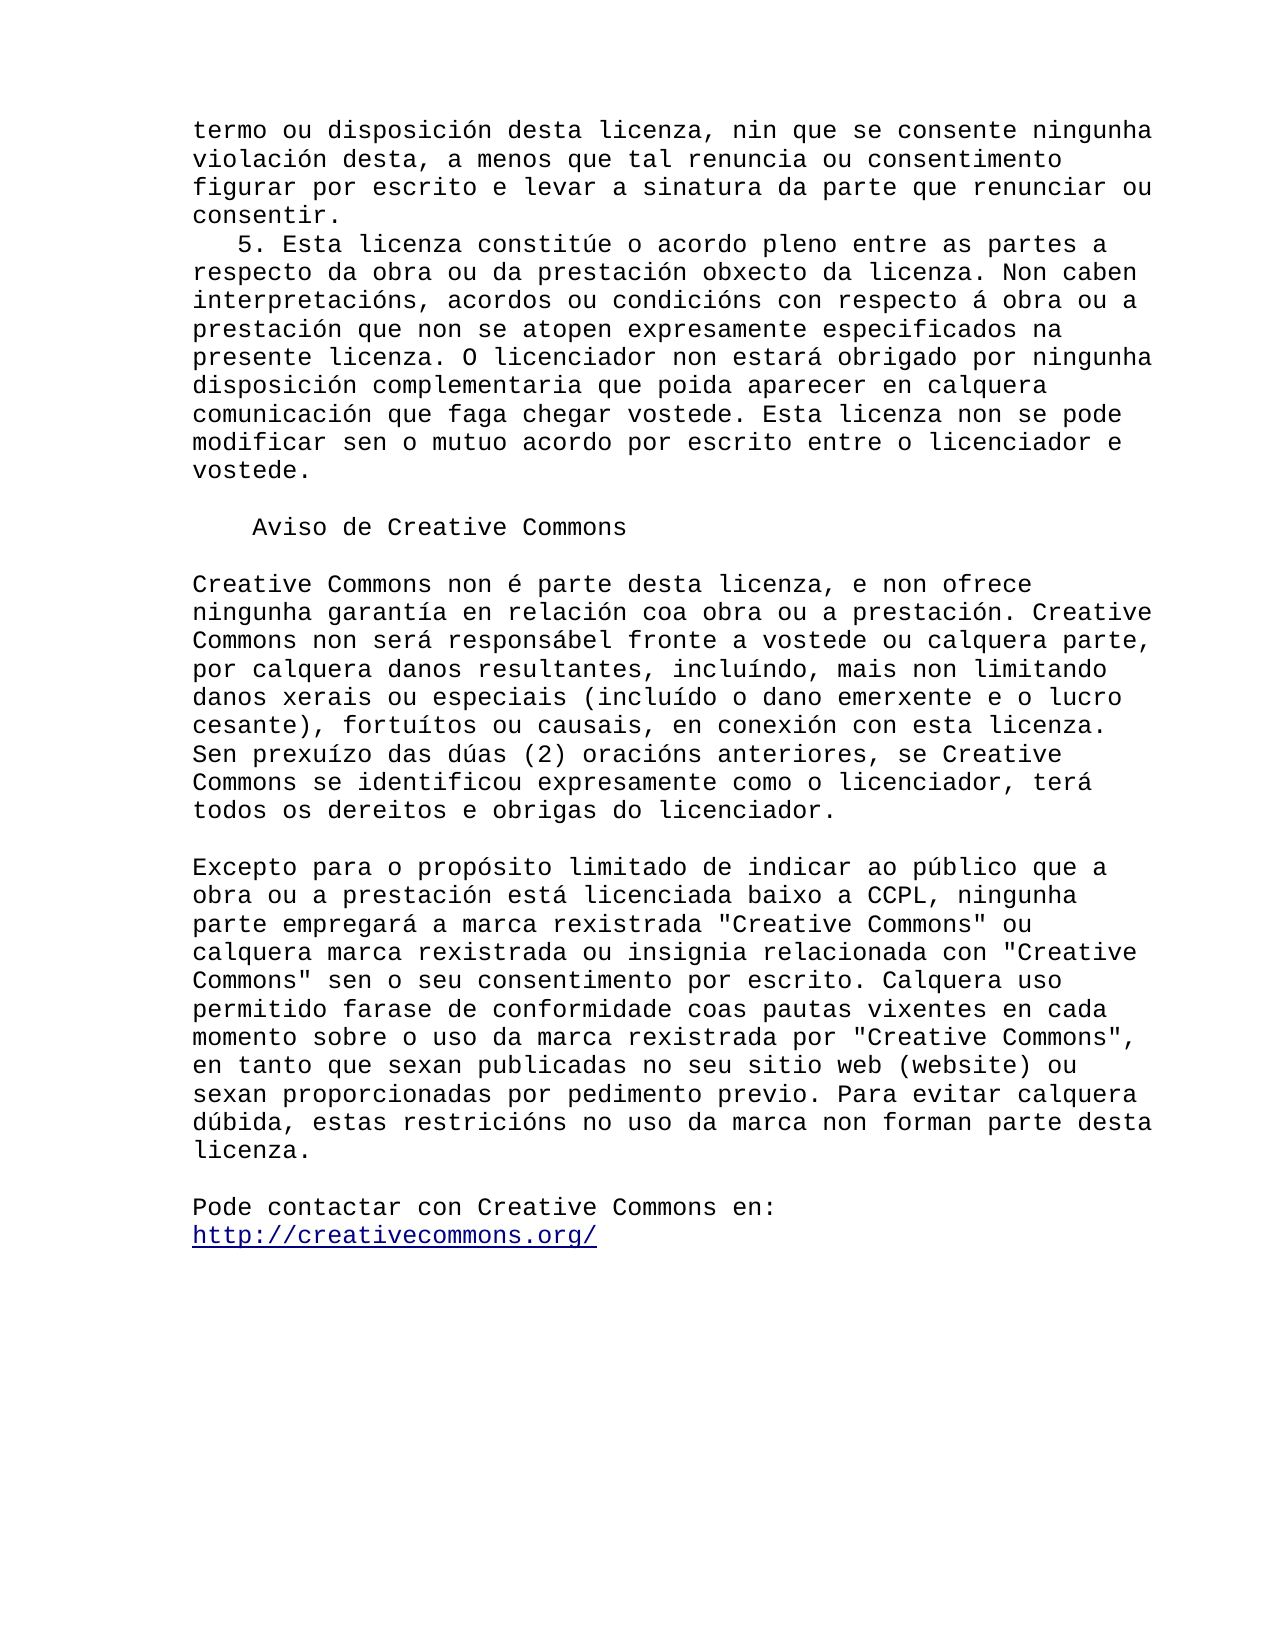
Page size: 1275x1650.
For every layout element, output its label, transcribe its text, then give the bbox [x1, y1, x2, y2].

text Pode contactar con Creative Commons en: http://creativecommons.org/ [192, 1195, 1157, 1251]
text termo ou disposición desta licenza, nin que se consente ningunha violación desta, a menos que tal renuncia ou consentimento figurar por escrito e levar a sinatura da parte que renunciar ou consentir. [192, 118, 1157, 231]
text Excepto para o propósito limitado de indicar ao público que a obra ou a prestación está licenciada baixo a CCPL, ningunha parte empregará a marca rexistrada "Creative Commons" ou calquera marca rexistrada ou insignia relacionada con "Creative Commons" sen o seu consentimento por escrito. Calquera uso permitido farase de conformidade coas pautas vixentes en cada momento sobre o uso da marca rexistrada por "Creative Commons", en tanto que sexan publicadas no seu sitio web (website) ou sexan proporcionadas por pedimento previo. Para evitar calquera dúbida, estas restricións no uso da marca non forman parte desta licenza. [192, 855, 1157, 1166]
text Creative Commons non é parte desta licenza, e non ofrece ningunha garantía en relación coa obra ou a prestación. Creative Commons non será responsábel fronte a vostede ou calquera parte, por calquera danos resultantes, incluíndo, mais non limitando danos xerais ou especiais (incluído o dano emerxente e o lucro cesante), fortuítos ou causais, en conexión con esta licenza. Sen prexuízo das dúas (2) oracións anteriores, se Creative Commons se identificou expresamente como o licenciador, terá todos os dereitos e obrigas do licenciador. [192, 571, 1157, 826]
text Aviso de Creative Commons [192, 515, 1157, 543]
text 5. Esta licenza constitúe o acordo pleno entre as partes a respecto da obra ou da prestación obxecto da licenza. Non caben interpretacións, acordos ou condicións con respecto á obra ou a prestación que non se atopen expresamente especificados na presente licenza. O licenciador non estará obrigado por ningunha disposición complementaria que poida aparecer en calquera comunicación que faga chegar vostede. Esta licenza non se pode modificar sen o mutuo acordo por escrito entre o licenciador e vostede. [192, 231, 1157, 486]
